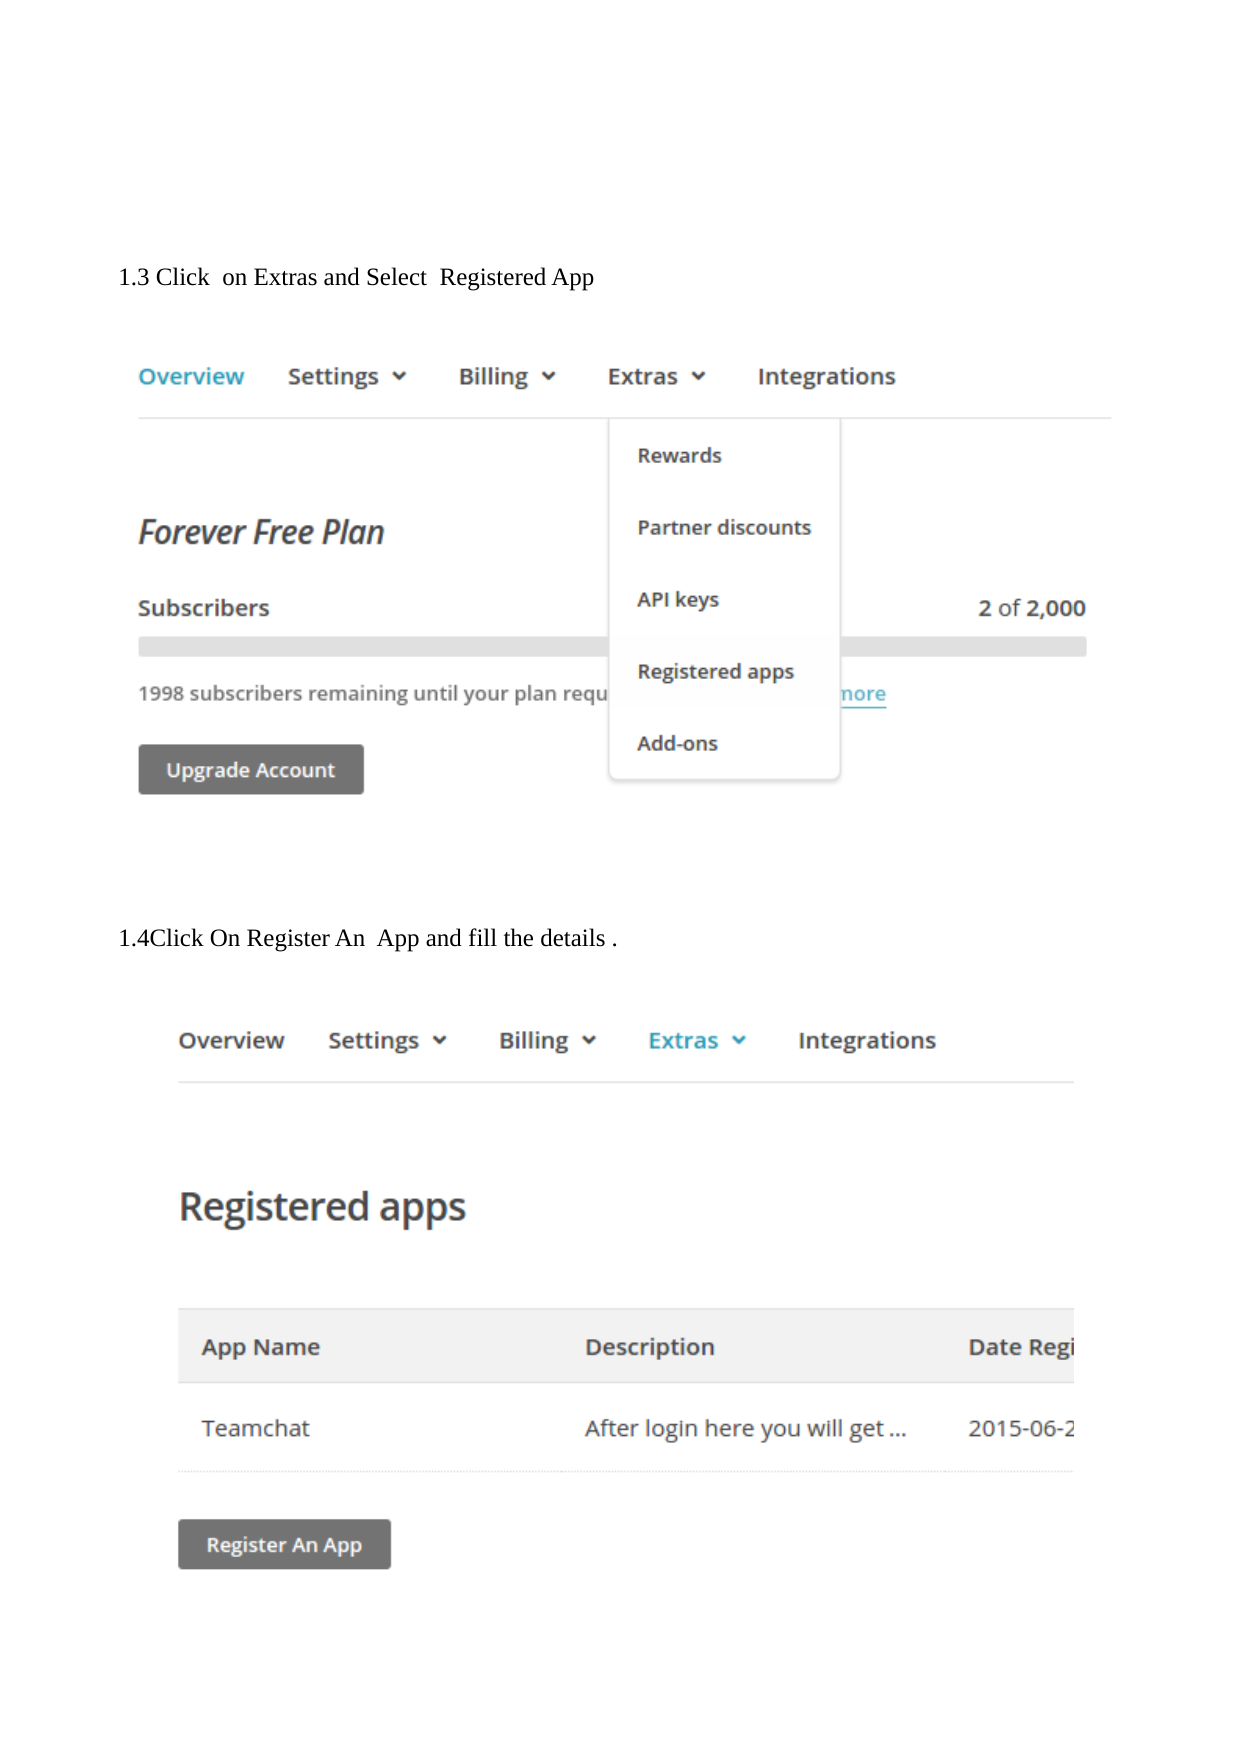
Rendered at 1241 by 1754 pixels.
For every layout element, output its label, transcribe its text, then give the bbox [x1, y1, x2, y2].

picture [128, 319, 1112, 837]
text 1.3 Click on Extras and Select Registered App [118, 262, 1122, 291]
picture [166, 980, 1074, 1593]
text 1.4Click On Register An App and fill the details . [118, 923, 1122, 952]
